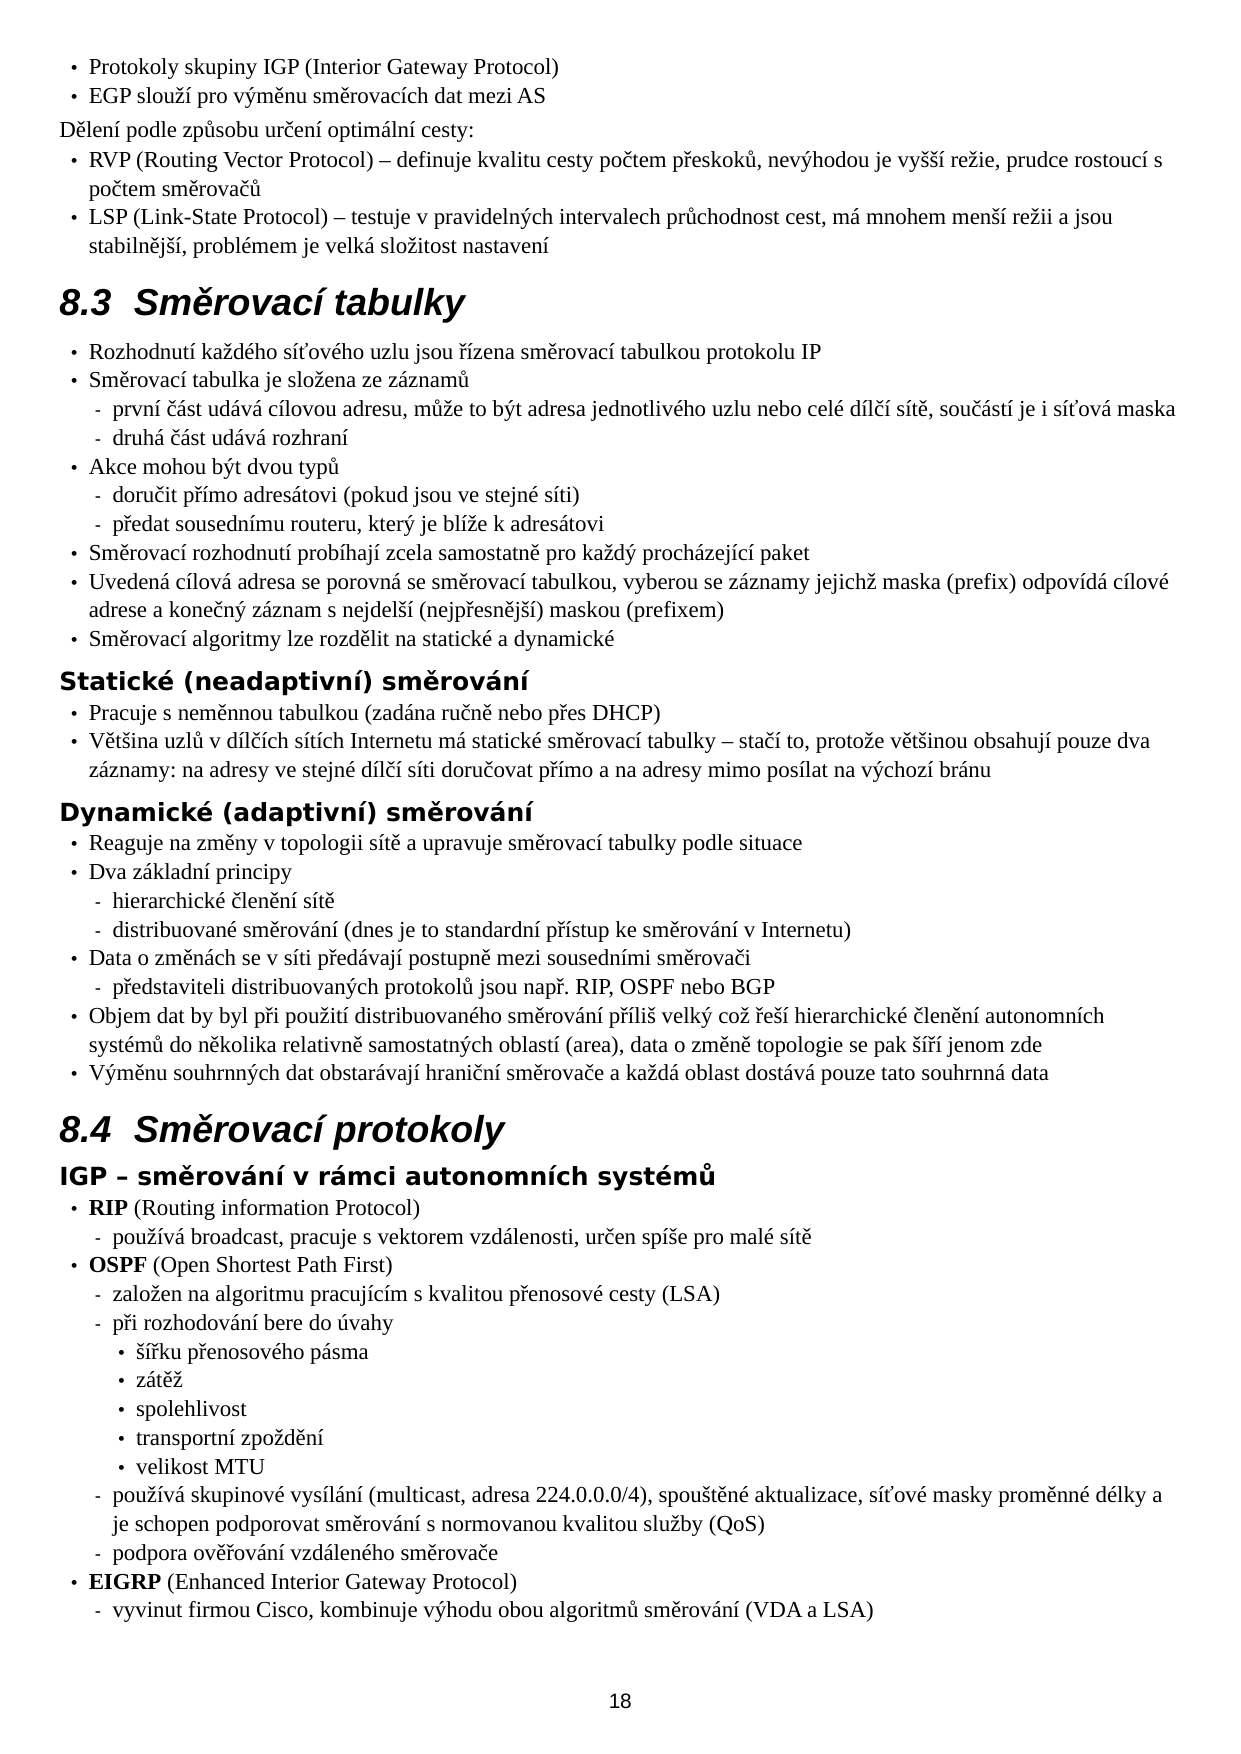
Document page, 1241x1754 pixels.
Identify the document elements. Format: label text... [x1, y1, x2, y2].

list Data o změnách se v síti předávají postupně mezi sousedními směrovači [71, 944, 1181, 971]
list Objem dat by byl při použití distribuovaného směrování příliš velký což řeší hierarchické členění autonomních systémů do několika relativně samostatných oblastí (area), data o změně topologie se pak šíří jenom zde [71, 1002, 1181, 1057]
list vyvinut firmou Cisco, kombinuje výhodu obou algoritmů směrování (VDA a LSA) [94, 1597, 1181, 1623]
list OSPF (Open Shortest Path First) [71, 1252, 1181, 1278]
list předat sousednímu routeru, který je blíže k adresátovi [94, 510, 1181, 537]
list EIGRP (Enhanced Interior Gateway Protocol) [71, 1568, 1181, 1594]
list LSP (Link-State Protocol) – testuje v pravidelných intervalech průchodnost cest, má mnohem menší režii a jsou stabilnější, problémem je velká složitost nastavení [71, 203, 1181, 258]
list při rozhodování bere do úvahy [94, 1309, 1181, 1335]
list EGP slouží pro výměnu směrovacích dat mezi AS [71, 82, 1181, 108]
subtitle Dynamické (adaptivní) směrování [59, 798, 1181, 827]
list spolehlivost [118, 1395, 1181, 1422]
list zátěž [118, 1367, 1181, 1393]
list Akce mohou být dvou typů [71, 453, 1181, 479]
list Protokoly skupiny IGP (Interior Gateway Protocol) [71, 53, 1181, 79]
list šířku přenosového pásma [118, 1338, 1181, 1364]
subtitle Směrovací protokoly [59, 1107, 1181, 1150]
list velikost MTU [118, 1453, 1181, 1479]
list druhá část udává rozhraní [94, 424, 1181, 450]
list doručit přímo adresátovi (pokud jsou ve stejné síti) [94, 481, 1181, 508]
subtitle IGP – směrování v rámci autonomních systémů [59, 1162, 1181, 1192]
list RIP (Routing information Protocol) [71, 1194, 1181, 1220]
list používá skupinové vysílání (multicast, adresa 224.0.0.0/4), spouštěné aktualizace, síťové masky proměnné délky a je schopen podporovat směrování s normovanou kvalitou služby (QoS) [94, 1482, 1181, 1537]
list RVP (Routing Vector Protocol) – definuje kvalitu cesty počtem přeskoků, nevýhodou je vyšší režie, prudce rostoucí s počtem směrovačů [71, 146, 1181, 201]
list používá broadcast, pracuje s vektorem vzdálenosti, určen spíše pro malé sítě [94, 1223, 1181, 1249]
text Dělení podle způsobu určení optimální cesty: [59, 117, 1181, 143]
list Rozhodnutí každého síťového uzlu jsou řízena směrovací tabulkou protokolu IP [71, 338, 1181, 364]
list podpora ověřování vzdáleného směrovače [94, 1539, 1181, 1565]
list Většina uzlů v dílčích sítích Internetu má statické směrovací tabulky – stačí to, protože většinou obsahují pouze dva záznamy: na adresy ve stejné dílčí síti doručovat přímo a na adresy mimo posílat na výchozí bránu [71, 727, 1181, 782]
list Dva základní principy [71, 858, 1181, 884]
list transportní zpoždění [118, 1424, 1181, 1450]
list představiteli distribuovaných protokolů jsou např. RIP, OSPF nebo BGP [94, 973, 1181, 999]
subtitle Statické (neadaptivní) směrování [59, 667, 1181, 696]
list první část udává cílovou adresu, může to být adresa jednotlivého uzlu nebo celé dílčí sítě, součástí je i síťová maska [94, 395, 1181, 422]
list Uvedená cílová adresa se porovná se směrovací tabulkou, vyberou se záznamy jejichž maska (prefix) odpovídá cílové adrese a konečný záznam s nejdelší (nejpřesnější) maskou (prefixem) [71, 568, 1181, 623]
list Směrovací algoritmy lze rozdělit na statické a dynamické [71, 625, 1181, 652]
list Směrovací rozhodnutí probíhají zcela samostatně pro každý procházející paket [71, 539, 1181, 565]
list založen na algoritmu pracujícím s kvalitou přenosové cesty (LSA) [94, 1280, 1181, 1307]
list hierarchické členění sítě [94, 887, 1181, 913]
list Směrovací tabulka je složena ze záznamů [71, 366, 1181, 393]
list Reaguje na změny v topologii sítě a upravuje směrovací tabulky podle situace [71, 829, 1181, 856]
list distribuované směrování (dnes je to standardní přístup ke směrování v Internetu) [94, 916, 1181, 942]
list Výměnu souhrnných dat obstarávají hraniční směrovače a každá oblast dostává pouze tato souhrnná data [71, 1059, 1181, 1086]
list Pracuje s neměnnou tabulkou (zadána ručně nebo přes DHCP) [71, 698, 1181, 725]
subtitle Směrovací tabulky [59, 280, 1181, 323]
